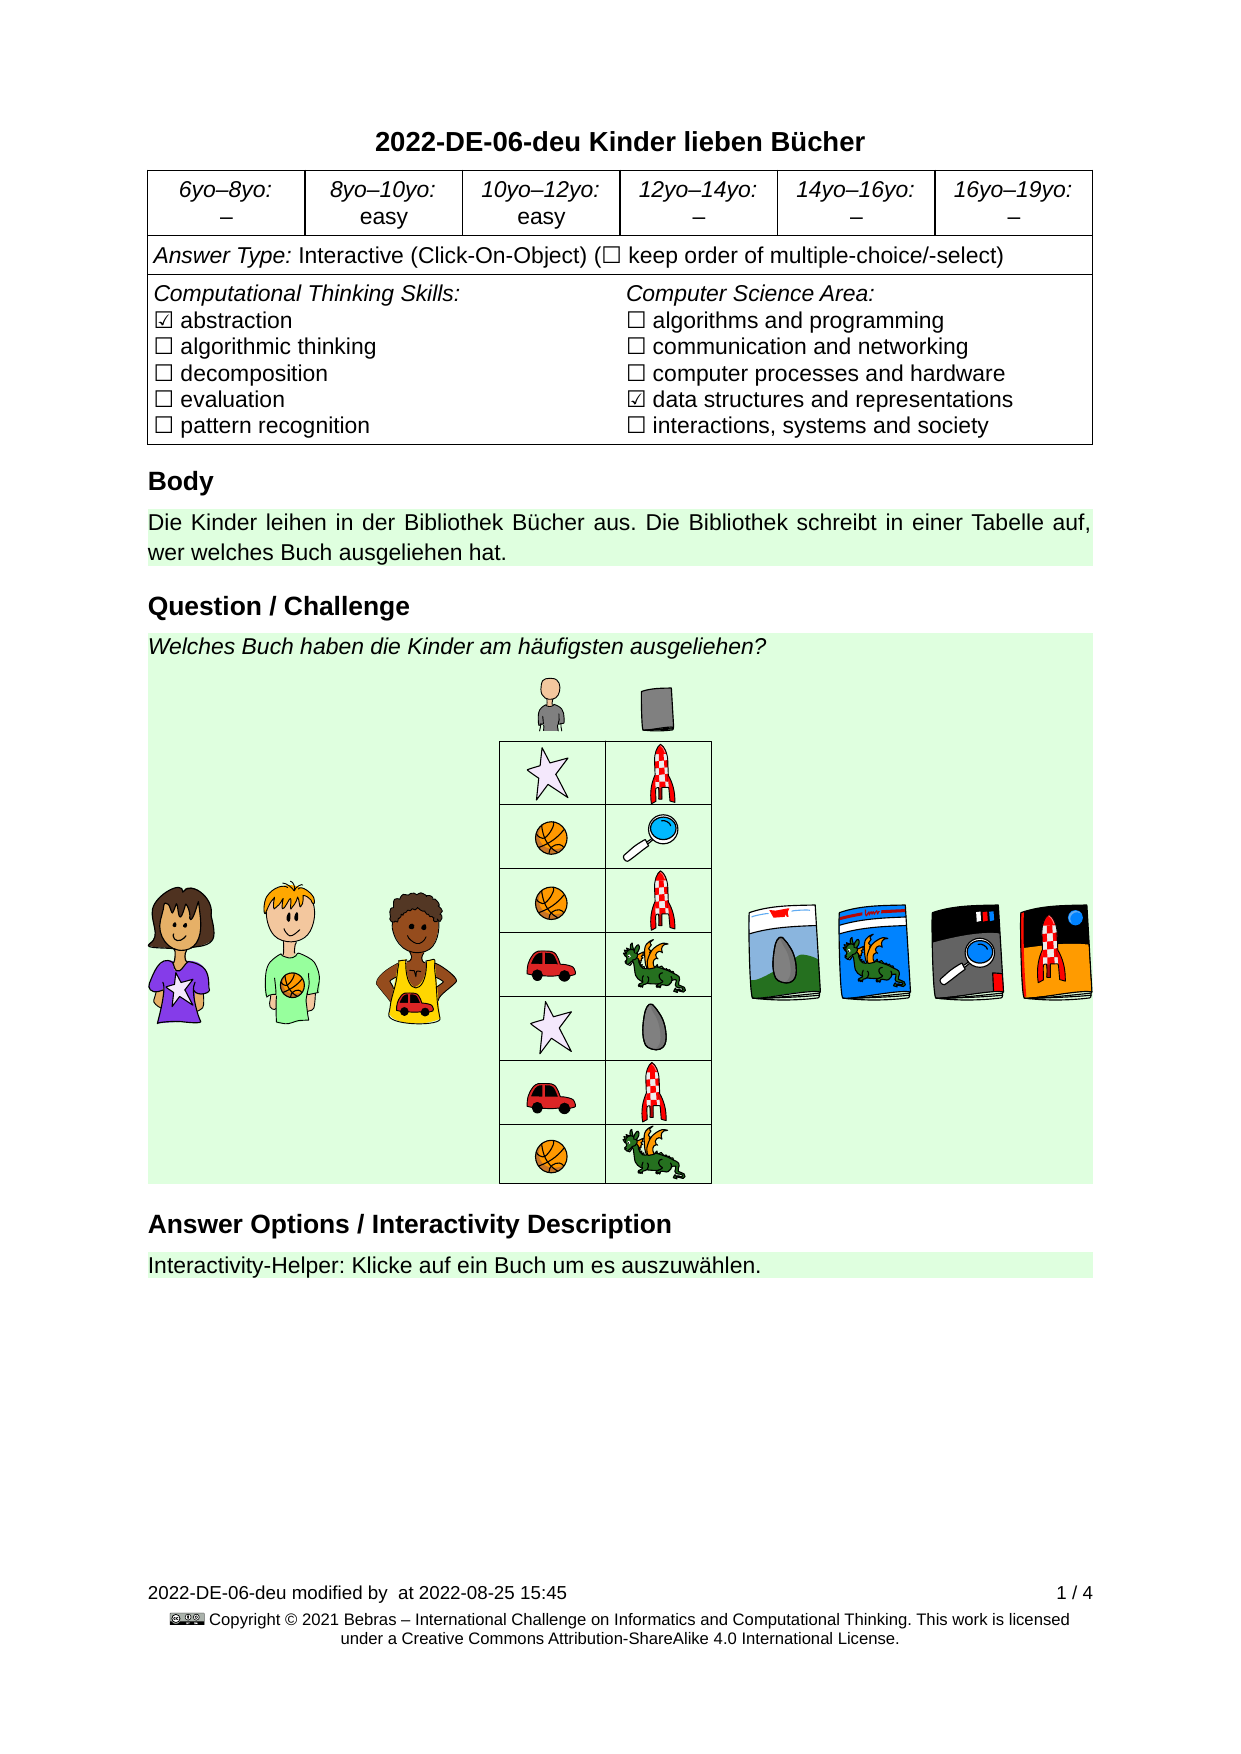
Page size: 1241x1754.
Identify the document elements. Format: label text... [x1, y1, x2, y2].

table_header 6yo–8yo: – [148, 171, 304, 235]
table_cell Answer Type: Interactive (Click-On-Object) (☐ keep order of multiple-choice/-select) [148, 236, 1092, 274]
table_cell Computer Science Area: ☐ algorithms and programming ☐ communication and networking ☐ computer processes and hardware ☑ data structures and representations ☐ interactions, systems and society [620, 275, 1092, 444]
table_header 10yo–12yo: easy [463, 171, 619, 235]
table_header 8yo–10yo: easy [306, 171, 462, 235]
table_header 14yo–16yo: – [778, 171, 934, 235]
subtitle 2022-DE-06-deu Kinder lieben Bücher [148, 125, 1093, 157]
subtitle Answer Options / Interactivity Description [148, 1209, 1093, 1239]
table_cell Computational Thinking Skills: ☑ abstraction ☐ algorithmic thinking ☐ decomposition ☐ evaluation ☐ pattern recognition [148, 275, 620, 444]
table_header 16yo–19yo: – [936, 171, 1092, 235]
text Welches Buch haben die Kinder am häufigsten ausgeliehen? [148, 633, 1093, 659]
text Die Kinder leihen in der Bibliothek Bücher aus. Die Bibliothek schreibt in einer Tabelle auf, wer welches Buch ausgeliehen hat. [148, 509, 1093, 566]
subtitle Question / Challenge [148, 590, 1093, 621]
table_header 12yo–14yo: – [621, 171, 777, 235]
subtitle Body [148, 466, 1093, 496]
